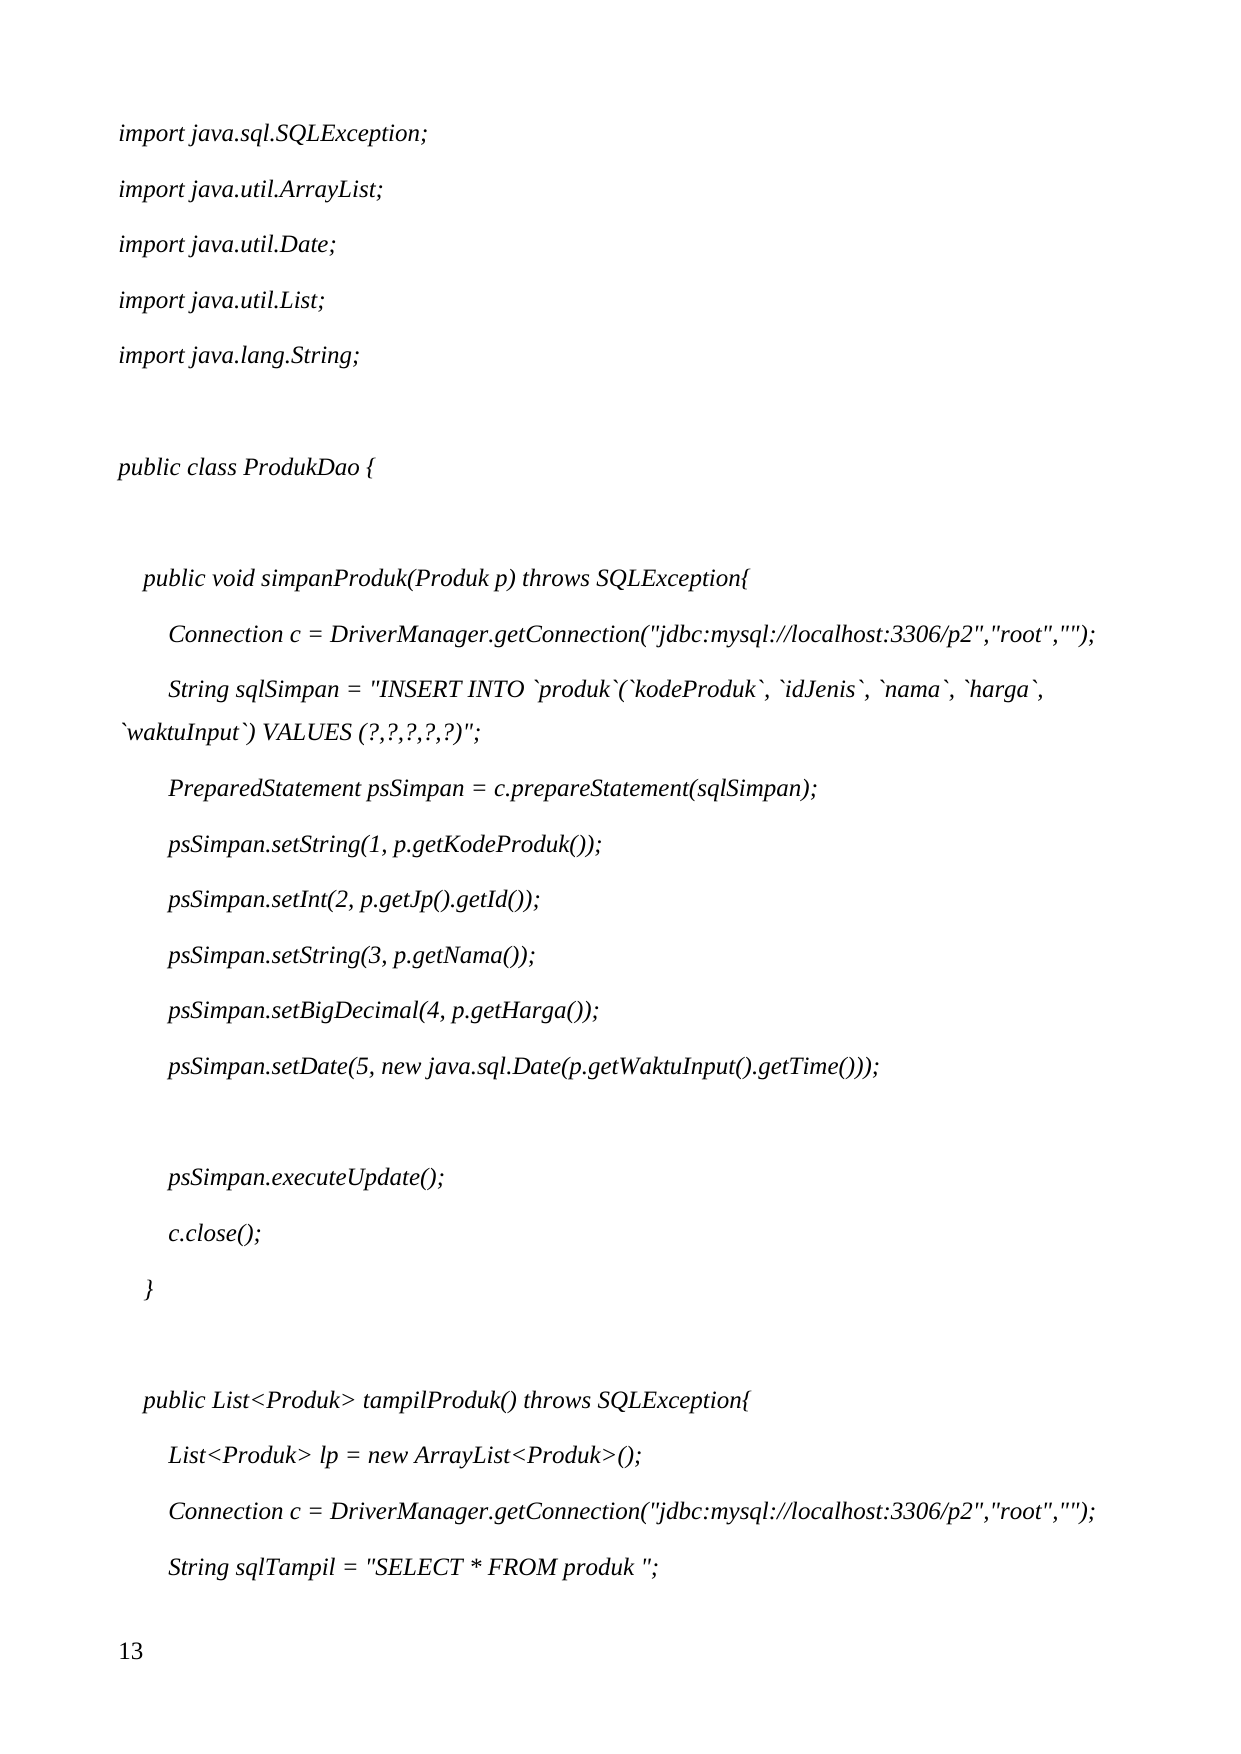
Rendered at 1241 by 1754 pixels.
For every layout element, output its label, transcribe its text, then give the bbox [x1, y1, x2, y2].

text List<Produk> lp = new ArrayList<Produk>(); [118, 1441, 1122, 1469]
text psSimpan.setBigDecimal(4, p.getHarga()); [118, 996, 1122, 1024]
text public void simpanProduk(Produk p) throws SQLException{ [118, 563, 1122, 592]
text psSimpan.setInt(2, p.getJp().getId()); [118, 884, 1122, 913]
text Connection c = DriverManager.getConnection("jdbc:mysql://localhost:3306/p2","root",""); [118, 619, 1122, 647]
text import java.lang.String; [118, 341, 1122, 369]
text Connection c = DriverManager.getConnection("jdbc:mysql://localhost:3306/p2","root",""); [118, 1496, 1122, 1525]
text import java.util.Date; [118, 229, 1122, 258]
text import java.sql.SQLException; [118, 118, 1122, 147]
text import java.util.List; [118, 285, 1122, 314]
text } [118, 1274, 1122, 1302]
text public List<Produk> tampilProduk() throws SQLException{ [118, 1385, 1122, 1414]
text import java.util.ArrayList; [118, 174, 1122, 202]
text String sqlSimpan = "INSERT INTO `produk`(`kodeProduk`, `idJenis`, `nama`, `harga`, `waktuInput`) VALUES (?,?,?,?,?)"; [118, 674, 1122, 746]
text psSimpan.setDate(5, new java.sql.Date(p.getWaktuInput().getTime())); [118, 1051, 1122, 1080]
text psSimpan.setString(3, p.getNama()); [118, 940, 1122, 969]
text PreparedStatement psSimpan = c.prepareStatement(sqlSimpan); [118, 773, 1122, 802]
text psSimpan.executeUpdate(); [118, 1162, 1122, 1191]
text String sqlTampil = "SELECT * FROM produk "; [118, 1552, 1122, 1581]
text psSimpan.setString(1, p.getKodeProduk()); [118, 829, 1122, 857]
text public class ProdukDao { [118, 452, 1122, 481]
text c.close(); [118, 1218, 1122, 1247]
